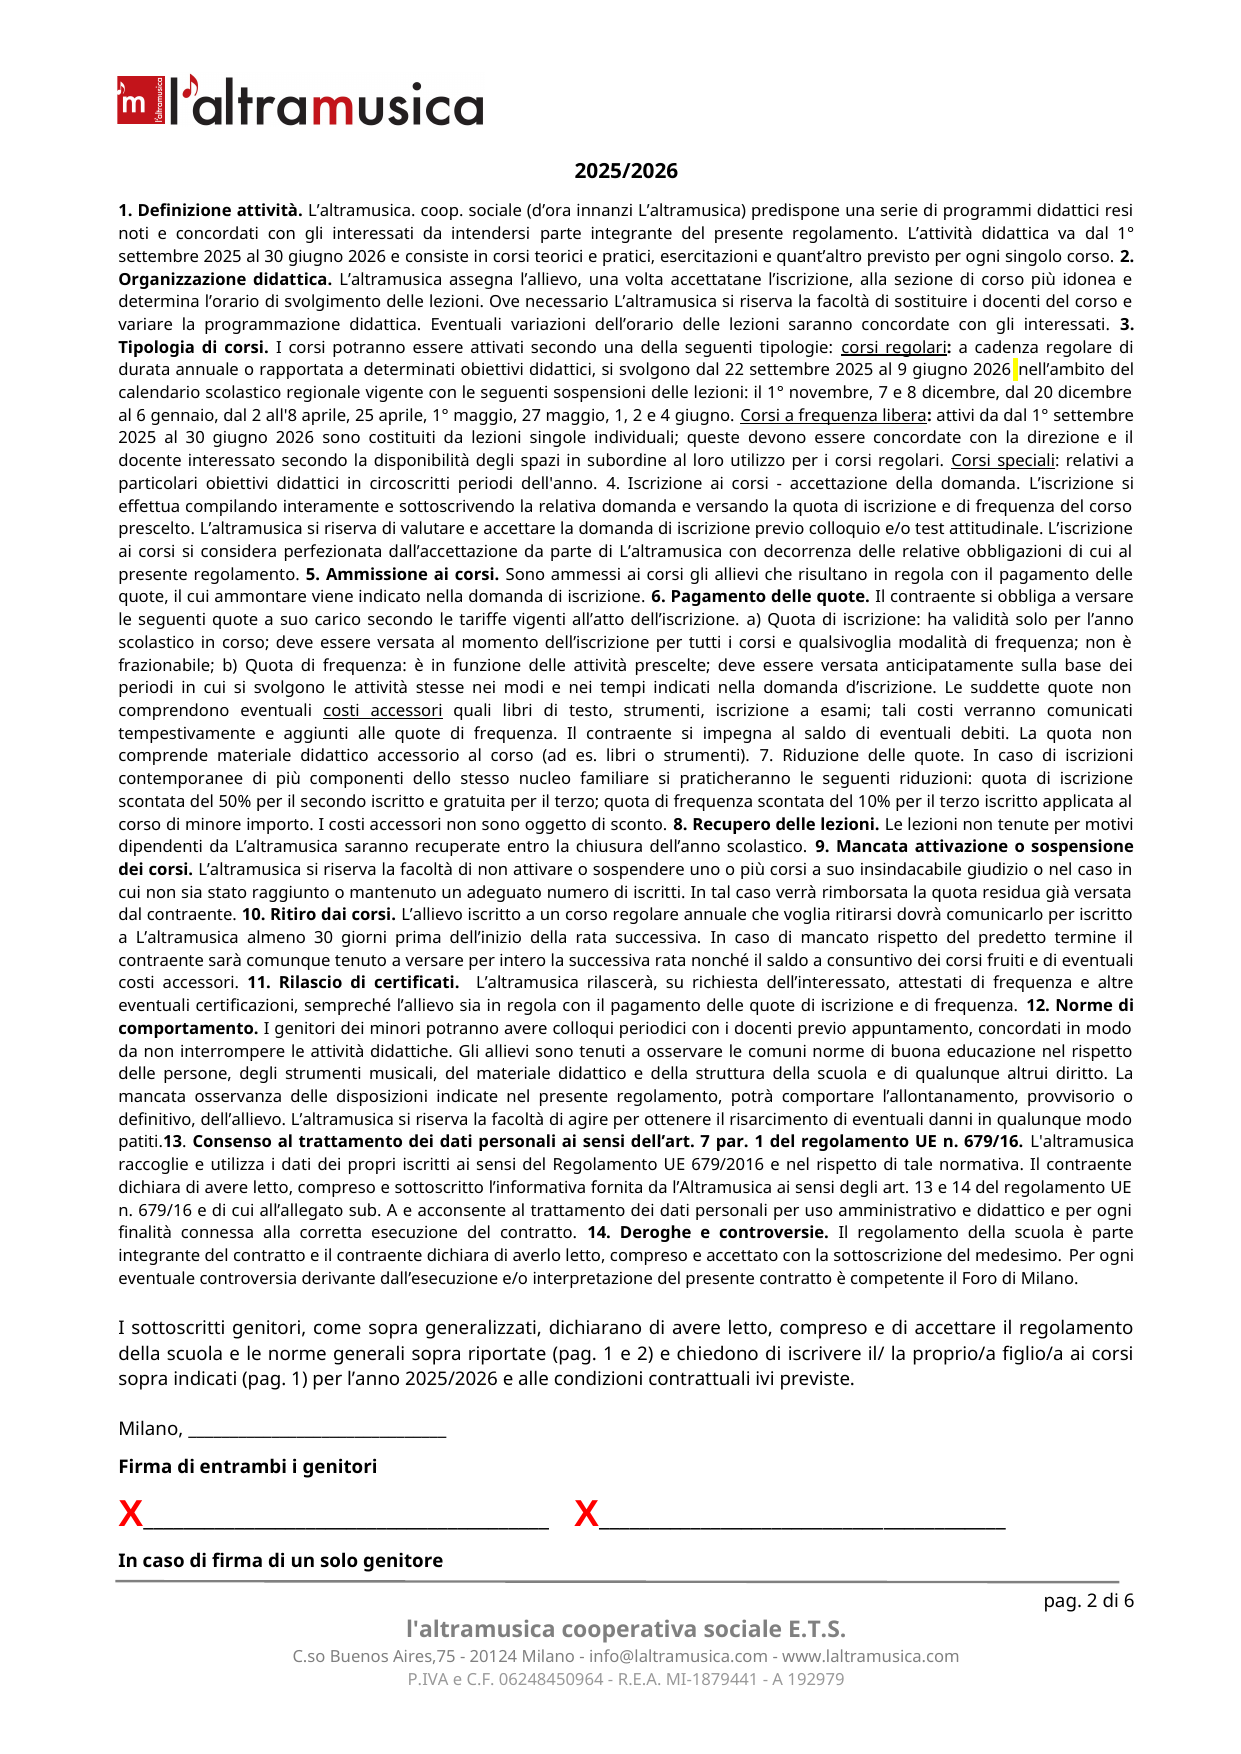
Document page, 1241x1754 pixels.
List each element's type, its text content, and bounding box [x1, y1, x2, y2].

text Firma di entrambi i genitori [118, 1453, 1134, 1479]
text 2025/2026 [118, 156, 1134, 185]
text X________________________________________ X________________________________________ [118, 1491, 1134, 1534]
picture [117, 76, 165, 124]
text 1. Definizione attività. L’altramusica. coop. sociale (d’ora innanzi L’altramusica) predispone una serie di programmi didattici resi noti e concordati con gli interessati da intendersi parte integrante del presente regolamento. L’attività didattica va dal 1° settembre 2025 al 30 giugno 2026 e consiste in corsi teorici e pratici, esercitazioni e quant’altro previsto per ogni singolo corso. 2. Organizzazione didattica. L’altramusica assegna l’allievo, una volta accettatane l’iscrizione, alla sezione di corso più idonea e determina l’orario di svolgimento delle lezioni. Ove necessario L’altramusica si riserva la facoltà di sostituire i docenti del corso e variare la programmazione didattica. Eventuali variazioni dell’orario delle lezioni saranno concordate con gli interessati. 3. Tipologia di corsi. I corsi potranno essere attivati secondo una della seguenti tipologie: corsi regolari: a cadenza regolare di durata annuale o rapportata a determinati obiettivi didattici, si svolgono dal 22 settembre 2025 al 9 giugno 2026 nell’ambito del calendario scolastico regionale vigente con le seguenti sospensioni delle lezioni: il 1° novembre, 7 e 8 dicembre, dal 20 dicembre al 6 gennaio, dal 2 all'8 aprile, 25 aprile, 1° maggio, 27 maggio, 1, 2 e 4 giugno. Corsi a frequenza libera: attivi da dal 1° settembre 2025 al 30 giugno 2026 sono costituiti da lezioni singole individuali; queste devono essere concordate con la direzione e il docente interessato secondo la disponibilità degli spazi in subordine al loro utilizzo per i corsi regolari. Corsi speciali: relativi a particolari obiettivi didattici in circoscritti periodi dell'anno. 4. Iscrizione ai corsi - accettazione della domanda. L’iscrizione si effettua compilando interamente e sottoscrivendo la relativa domanda e versando la quota di iscrizione e di frequenza del corso prescelto. L’altramusica si riserva di valutare e accettare la domanda di iscrizione previo colloquio e/o test attitudinale. L’iscrizione ai corsi si considera perfezionata dall’accettazione da parte di L’altramusica con decorrenza delle relative obbligazioni di cui al presente regolamento. 5. Ammissione ai corsi. Sono ammessi ai corsi gli allievi che risultano in regola con il pagamento delle quote, il cui ammontare viene indicato nella domanda di iscrizione. 6. Pagamento delle quote. Il contraente si obbliga a versare le seguenti quote a suo carico secondo le tariffe vigenti all’atto dell’iscrizione. a) Quota di iscrizione: ha validità solo per l’anno scolastico in corso; deve essere versata al momento dell’iscrizione per tutti i corsi e qualsivoglia modalità di frequenza; non è frazionabile; b) Quota di frequenza: è in funzione delle attività prescelte; deve essere versata anticipatamente sulla base dei periodi in cui si svolgono le attività stesse nei modi e nei tempi indicati nella domanda d’iscrizione. Le suddette quote non comprendono eventuali costi accessori quali libri di testo, strumenti, iscrizione a esami; tali costi verranno comunicati tempestivamente e aggiunti alle quote di frequenza. Il contraente si impegna al saldo di eventuali debiti. La quota non comprende materiale didattico accessorio al corso (ad es. libri o strumenti). 7. Riduzione delle quote. In caso di iscrizioni contemporanee di più componenti dello stesso nucleo familiare si praticheranno le seguenti riduzioni: quota di iscrizione scontata del 50% per il secondo iscritto e gratuita per il terzo; quota di frequenza scontata del 10% per il terzo iscritto applicata al corso di minore importo. I costi accessori non sono oggetto di sconto. 8. Recupero delle lezioni. Le lezioni non tenute per motivi dipendenti da L’altramusica saranno recuperate entro la chiusura dell’anno scolastico. 9. Mancata attivazione o sospensione dei corsi. L’altramusica si riserva la facoltà di non attivare o sospendere uno o più corsi a suo insindacabile giudizio o nel caso in cui non sia stato raggiunto o mantenuto un adeguato numero di iscritti. In tal caso verrà rimborsata la quota residua già versata dal contraente. 10. Ritiro dai corsi. L’allievo iscritto a un corso regolare annuale che voglia ritirarsi dovrà comunicarlo per iscritto a L’altramusica almeno 30 giorni prima dell’inizio della rata successiva. In caso di mancato rispetto del predetto termine il contraente sarà comunque tenuto a versare per intero la successiva rata nonché il saldo a consuntivo dei corsi fruiti e di eventuali costi accessori. 11. Rilascio di certificati. L’altramusica rilascerà, su richiesta dell’interessato, attestati di frequenza e altre eventuali certificazioni, sempreché l’allievo sia in regola con il pagamento delle quote di iscrizione e di frequenza. 12. Norme di comportamento. I genitori dei minori potranno avere colloqui periodici con i docenti previo appuntamento, concordati in modo da non interrompere le attività didattiche. Gli allievi sono tenuti a osservare le comuni norme di buona educazione nel rispetto delle persone, degli strumenti musicali, del materiale didattico e della struttura della scuola e di qualunque altrui diritto. La mancata osservanza delle disposizioni indicate nel presente regolamento, potrà comportare l’allontanamento, provvisorio o definitivo, dell’allievo. L’altramusica si riserva la facoltà di agire per ottenere il risarcimento di eventuali danni in qualunque modo patiti.13. Consenso al trattamento dei dati personali ai sensi dell’art. 7 par. 1 del regolamento UE n. 679/16. L'altramusica raccoglie e utilizza i dati dei propri iscritti ai sensi del Regolamento UE 679/2016 e nel rispetto di tale normativa. Il contraente dichiara di avere letto, compreso e sottoscritto l’informativa fornita da l’Altramusica ai sensi degli art. 13 e 14 del regolamento UE n. 679/16 e di cui all’allegato sub. A e acconsente al trattamento dei dati personali per uso amministrativo e didattico e per ogni finalità connessa alla corretta esecuzione del contratto. 14. Deroghe e controversie. Il regolamento della scuola è parte integrante del contratto e il contraente dichiara di averlo letto, compreso e accettato con la sottoscrizione del medesimo. Per ogni eventuale controversia derivante dall’esecuzione e/o interpretazione del presente contratto è competente il Foro di Milano. [118, 199, 1134, 1289]
text Milano, _______________________________ [118, 1415, 1134, 1441]
picture [167, 72, 486, 127]
text I sottoscritti genitori, come sopra generalizzati, dichiarano di avere letto, compreso e di accettare il regolamento della scuola e le norme generali sopra riportate (pag. 1 e 2) e chiedono di iscrivere il/ la proprio/a figlio/a ai corsi sopra indicati (pag. 1) per l’anno 2025/2026 e alle condizioni contrattuali ivi previste. [118, 1314, 1134, 1391]
text In caso di firma di un solo genitore [118, 1547, 1134, 1572]
